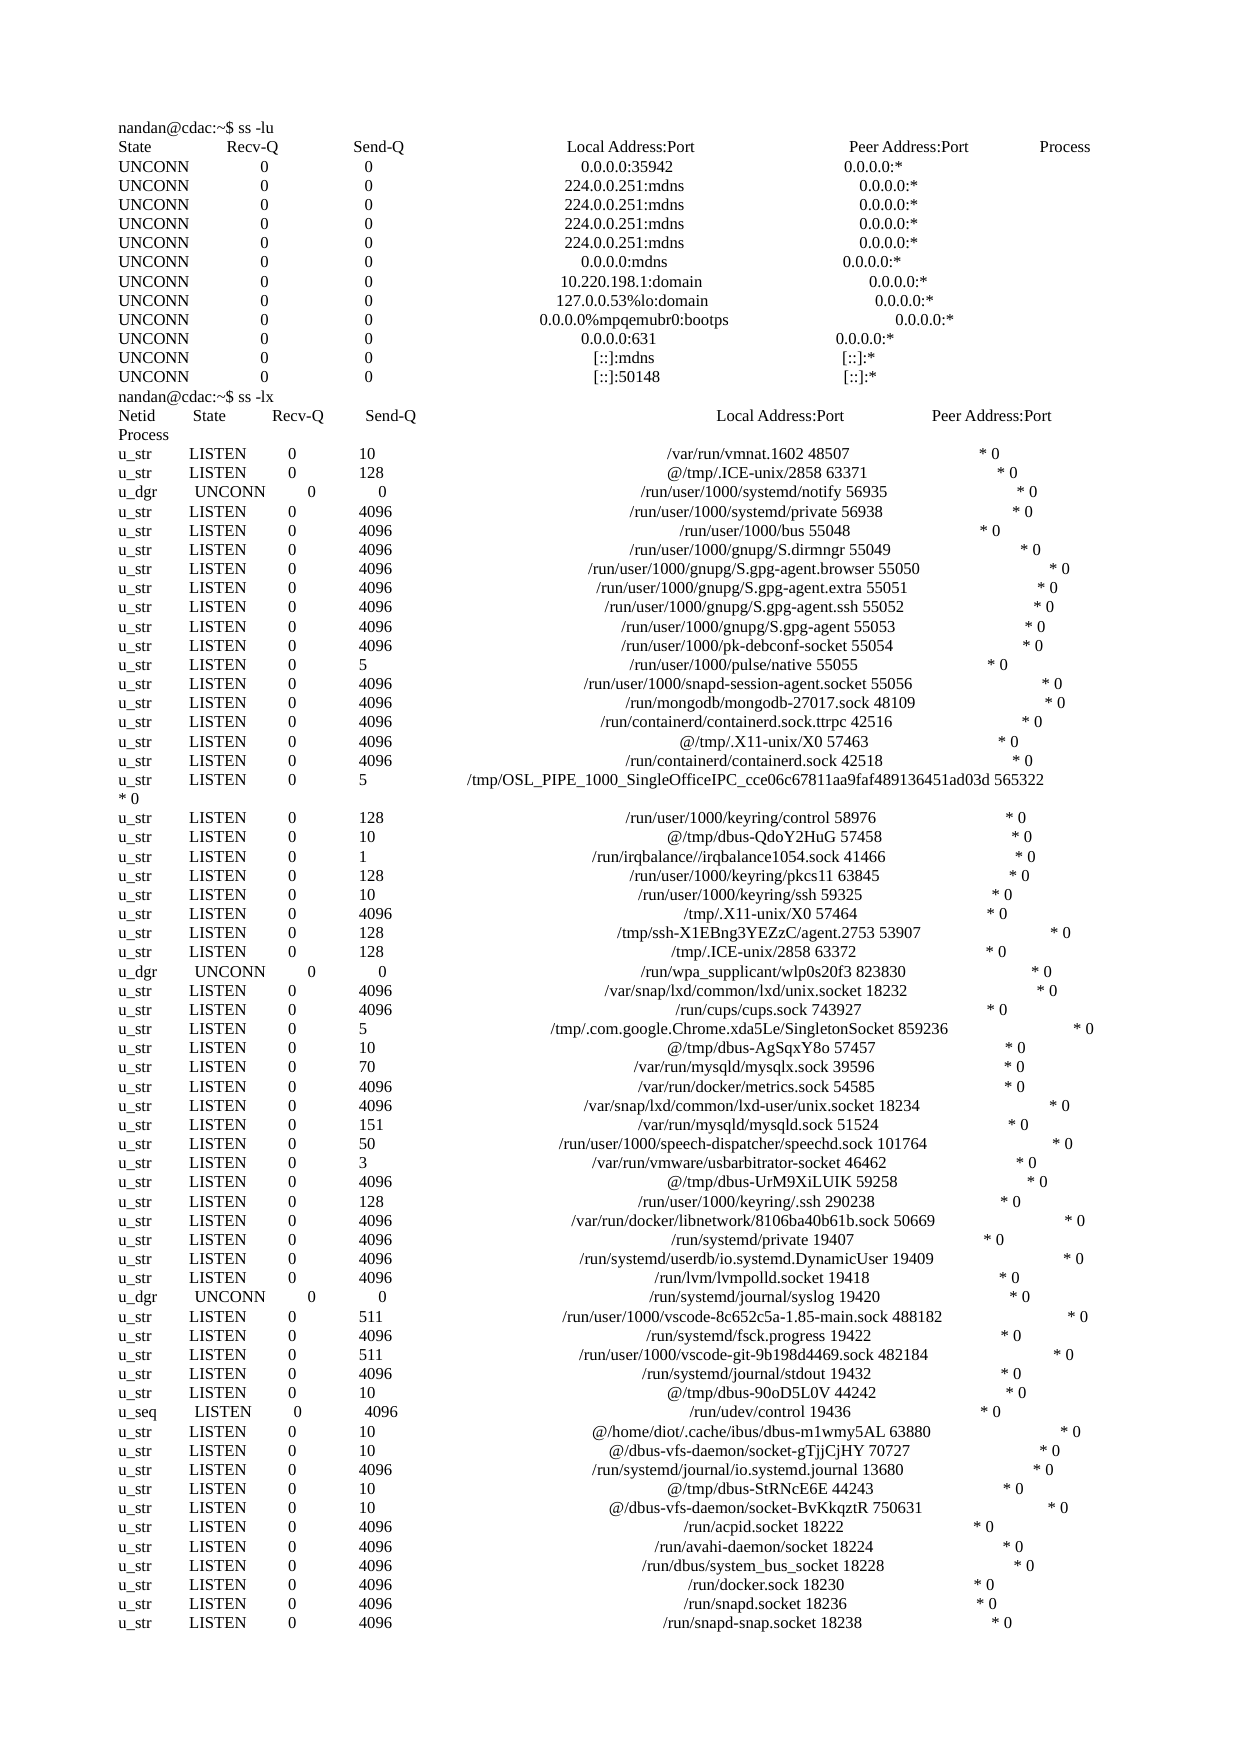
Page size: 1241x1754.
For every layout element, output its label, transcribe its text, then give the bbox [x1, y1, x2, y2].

text u_str LISTEN 0 151 /var/run/mysqld/mysqld.sock 51524 * 0 [118, 1115, 1122, 1134]
text u_seq LISTEN 0 4096 /run/udev/control 19436 * 0 [118, 1402, 1122, 1421]
text u_str LISTEN 0 4096 @/tmp/.X11-unix/X0 57463 * 0 [118, 731, 1122, 751]
text u_str LISTEN 0 4096 /run/user/1000/gnupg/S.gpg-agent.browser 55050 * 0 [118, 559, 1122, 578]
text u_str LISTEN 0 10 @/tmp/dbus-StRNcE6E 44243 * 0 [118, 1479, 1122, 1498]
text UNCONN 0 0 0.0.0.0:mdns 0.0.0.0:* [118, 252, 1122, 271]
text u_str LISTEN 0 4096 /run/lvm/lvmpolld.socket 19418 * 0 [118, 1268, 1122, 1287]
text u_str LISTEN 0 4096 /run/systemd/journal/io.systemd.journal 13680 * 0 [118, 1460, 1122, 1479]
text u_str LISTEN 0 4096 /var/snap/lxd/common/lxd-user/unix.socket 18234 * 0 [118, 1096, 1122, 1115]
text u_str LISTEN 0 70 /var/run/mysqld/mysqlx.sock 39596 * 0 [118, 1057, 1122, 1076]
text UNCONN 0 0 0.0.0.0%mpqemubr0:bootps 0.0.0.0:* [118, 310, 1122, 329]
text u_str LISTEN 0 10 @/home/diot/.cache/ibus/dbus-m1wmy5AL 63880 * 0 [118, 1421, 1122, 1441]
text u_dgr UNCONN 0 0 /run/systemd/journal/syslog 19420 * 0 [118, 1287, 1122, 1306]
text u_str LISTEN 0 128 /run/user/1000/keyring/control 58976 * 0 [118, 808, 1122, 827]
text u_str LISTEN 0 511 /run/user/1000/vscode-8c652c5a-1.85-main.sock 488182 * 0 [118, 1306, 1122, 1326]
text u_str LISTEN 0 4096 /var/run/docker/metrics.sock 54585 * 0 [118, 1076, 1122, 1096]
text UNCONN 0 0 224.0.0.251:mdns 0.0.0.0:* [118, 214, 1122, 233]
text UNCONN 0 0 0.0.0.0:35942 0.0.0.0:* [118, 156, 1122, 176]
text UNCONN 0 0 224.0.0.251:mdns 0.0.0.0:* [118, 195, 1122, 214]
text u_str LISTEN 0 5 /run/user/1000/pulse/native 55055 * 0 [118, 655, 1122, 674]
text u_str LISTEN 0 10 /run/user/1000/keyring/ssh 59325 * 0 [118, 885, 1122, 904]
text u_str LISTEN 0 4096 /run/acpid.socket 18222 * 0 [118, 1517, 1122, 1536]
text u_str LISTEN 0 128 /run/user/1000/keyring/.ssh 290238 * 0 [118, 1191, 1122, 1211]
text u_str LISTEN 0 4096 /run/systemd/journal/stdout 19432 * 0 [118, 1364, 1122, 1383]
text u_str LISTEN 0 10 @/dbus-vfs-daemon/socket-gTjjCjHY 70727 * 0 [118, 1441, 1122, 1460]
text u_str LISTEN 0 5 /tmp/OSL_PIPE_1000_SingleOfficeIPC_cce06c67811aa9faf489136451ad03d 565322 * 0 [118, 770, 1122, 808]
text UNCONN 0 0 [::]:50148 [::]:* [118, 367, 1122, 386]
text u_str LISTEN 0 4096 /run/user/1000/gnupg/S.dirmngr 55049 * 0 [118, 540, 1122, 559]
text UNCONN 0 0 224.0.0.251:mdns 0.0.0.0:* [118, 176, 1122, 195]
text u_str LISTEN 0 128 /run/user/1000/keyring/pkcs11 63845 * 0 [118, 866, 1122, 885]
text u_str LISTEN 0 4096 /run/mongodb/mongodb-27017.sock 48109 * 0 [118, 693, 1122, 712]
text u_str LISTEN 0 4096 /run/snapd.socket 18236 * 0 [118, 1594, 1122, 1613]
text u_str LISTEN 0 4096 /run/containerd/containerd.sock.ttrpc 42516 * 0 [118, 712, 1122, 731]
text u_dgr UNCONN 0 0 /run/user/1000/systemd/notify 56935 * 0 [118, 482, 1122, 501]
text u_str LISTEN 0 4096 /var/run/docker/libnetwork/8106ba40b61b.sock 50669 * 0 [118, 1211, 1122, 1230]
text u_str LISTEN 0 4096 /run/user/1000/pk-debconf-socket 55054 * 0 [118, 636, 1122, 655]
text UNCONN 0 0 127.0.0.53%lo:domain 0.0.0.0:* [118, 291, 1122, 310]
text u_str LISTEN 0 10 /var/run/vmnat.1602 48507 * 0 [118, 444, 1122, 463]
text u_str LISTEN 0 1 /run/irqbalance//irqbalance1054.sock 41466 * 0 [118, 846, 1122, 866]
text u_str LISTEN 0 4096 /run/user/1000/gnupg/S.gpg-agent 55053 * 0 [118, 616, 1122, 636]
text u_str LISTEN 0 4096 /tmp/.X11-unix/X0 57464 * 0 [118, 904, 1122, 923]
text u_str LISTEN 0 4096 /run/user/1000/snapd-session-agent.socket 55056 * 0 [118, 674, 1122, 693]
text u_str LISTEN 0 128 @/tmp/.ICE-unix/2858 63371 * 0 [118, 463, 1122, 482]
text UNCONN 0 0 [::]:mdns [::]:* [118, 348, 1122, 367]
text u_str LISTEN 0 4096 /run/user/1000/gnupg/S.gpg-agent.extra 55051 * 0 [118, 578, 1122, 597]
text u_str LISTEN 0 10 @/tmp/dbus-QdoY2HuG 57458 * 0 [118, 827, 1122, 846]
text u_str LISTEN 0 4096 /var/snap/lxd/common/lxd/unix.socket 18232 * 0 [118, 981, 1122, 1000]
text u_str LISTEN 0 4096 /run/systemd/fsck.progress 19422 * 0 [118, 1326, 1122, 1345]
text u_str LISTEN 0 511 /run/user/1000/vscode-git-9b198d4469.sock 482184 * 0 [118, 1345, 1122, 1364]
text UNCONN 0 0 0.0.0.0:631 0.0.0.0:* [118, 329, 1122, 348]
text u_str LISTEN 0 4096 /run/systemd/userdb/io.systemd.DynamicUser 19409 * 0 [118, 1249, 1122, 1268]
text u_str LISTEN 0 10 @/tmp/dbus-AgSqxY8o 57457 * 0 [118, 1038, 1122, 1057]
text UNCONN 0 0 10.220.198.1:domain 0.0.0.0:* [118, 271, 1122, 291]
text u_str LISTEN 0 128 /tmp/.ICE-unix/2858 63372 * 0 [118, 942, 1122, 961]
text UNCONN 0 0 224.0.0.251:mdns 0.0.0.0:* [118, 233, 1122, 252]
text u_str LISTEN 0 4096 /run/user/1000/bus 55048 * 0 [118, 521, 1122, 540]
text nandan@cdac:~$ ss -lu [118, 118, 1122, 137]
text u_str LISTEN 0 4096 /run/snapd-snap.socket 18238 * 0 [118, 1613, 1122, 1632]
text u_str LISTEN 0 4096 /run/avahi-daemon/socket 18224 * 0 [118, 1536, 1122, 1556]
text u_dgr UNCONN 0 0 /run/wpa_supplicant/wlp0s20f3 823830 * 0 [118, 961, 1122, 981]
text u_str LISTEN 0 4096 /run/user/1000/systemd/private 56938 * 0 [118, 501, 1122, 521]
text u_str LISTEN 0 10 @/dbus-vfs-daemon/socket-BvKkqztR 750631 * 0 [118, 1498, 1122, 1517]
text u_str LISTEN 0 4096 /run/dbus/system_bus_socket 18228 * 0 [118, 1556, 1122, 1575]
text nandan@cdac:~$ ss -lx [118, 386, 1122, 406]
text u_str LISTEN 0 4096 /run/systemd/private 19407 * 0 [118, 1230, 1122, 1249]
text u_str LISTEN 0 4096 @/tmp/dbus-UrM9XiLUIK 59258 * 0 [118, 1172, 1122, 1191]
text u_str LISTEN 0 3 /var/run/vmware/usbarbitrator-socket 46462 * 0 [118, 1153, 1122, 1172]
text Netid State Recv-Q Send-Q Local Address:Port Peer Address:Port Process [118, 406, 1122, 444]
text u_str LISTEN 0 4096 /run/docker.sock 18230 * 0 [118, 1575, 1122, 1594]
text u_str LISTEN 0 4096 /run/containerd/containerd.sock 42518 * 0 [118, 751, 1122, 770]
text State Recv-Q Send-Q Local Address:Port Peer Address:Port Process [118, 137, 1122, 156]
text u_str LISTEN 0 10 @/tmp/dbus-90oD5L0V 44242 * 0 [118, 1383, 1122, 1402]
text u_str LISTEN 0 4096 /run/user/1000/gnupg/S.gpg-agent.ssh 55052 * 0 [118, 597, 1122, 616]
text u_str LISTEN 0 50 /run/user/1000/speech-dispatcher/speechd.sock 101764 * 0 [118, 1134, 1122, 1153]
text u_str LISTEN 0 4096 /run/cups/cups.sock 743927 * 0 [118, 1000, 1122, 1019]
text u_str LISTEN 0 128 /tmp/ssh-X1EBng3YEZzC/agent.2753 53907 * 0 [118, 923, 1122, 942]
text u_str LISTEN 0 5 /tmp/.com.google.Chrome.xda5Le/SingletonSocket 859236 * 0 [118, 1019, 1122, 1038]
